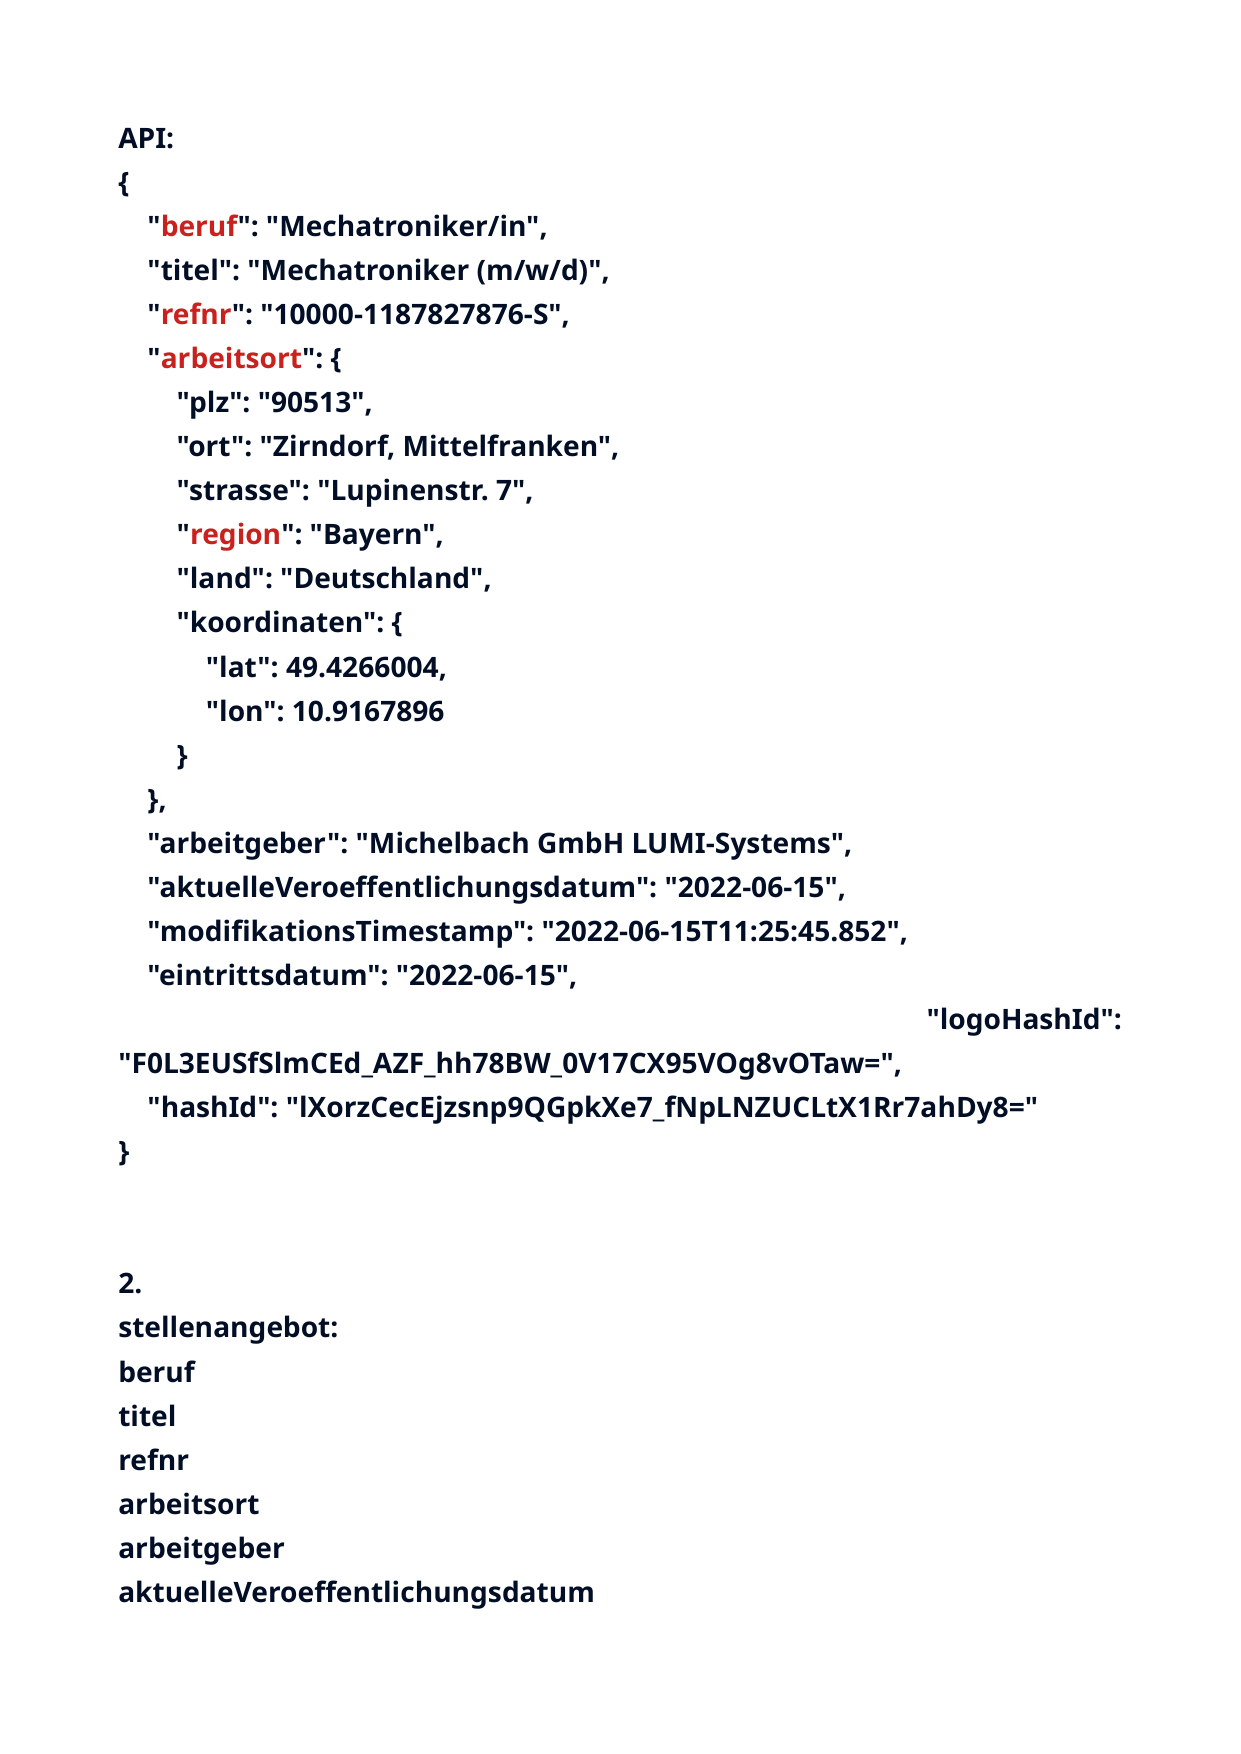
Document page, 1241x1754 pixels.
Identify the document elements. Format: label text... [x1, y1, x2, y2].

text "hashId": "lXorzCecEjzsnp9QGpkXe7_fNpLNZUCLtX1Rr7ahDy8=" [118, 1087, 1122, 1126]
text "ort": "Zirndorf, Mittelfranken", [118, 427, 1122, 465]
text "titel": "Mechatroniker (m/w/d)", [118, 250, 1122, 289]
text } [118, 1132, 1122, 1170]
text "eintrittsdatum": "2022-06-15", [118, 955, 1122, 994]
text "land": "Deutschland", [118, 559, 1122, 597]
text arbeitsort [118, 1484, 1122, 1522]
text aktuelleVeroeffentlichungsdatum [118, 1572, 1122, 1611]
text "arbeitgeber": "Michelbach GmbH LUMI-Systems", [118, 823, 1122, 861]
text arbeitgeber [118, 1528, 1122, 1566]
text "strasse": "Lupinenstr. 7", [118, 471, 1122, 509]
text 2. [118, 1264, 1122, 1302]
text } [118, 735, 1122, 773]
text titel [118, 1396, 1122, 1434]
text "koordinaten": { [118, 603, 1122, 641]
text "plz": "90513", [118, 382, 1122, 421]
text "arbeitsort": { [118, 338, 1122, 377]
text "region": "Bayern", [118, 515, 1122, 553]
text beruf [118, 1352, 1122, 1390]
text "refnr": "10000-1187827876-S", [118, 294, 1122, 333]
text refnr [118, 1440, 1122, 1478]
text "aktuelleVeroeffentlichungsdatum": "2022-06-15", [118, 867, 1122, 906]
text "lon": 10.9167896 [118, 691, 1122, 729]
text "beruf": "Mechatroniker/in", [118, 206, 1122, 244]
text "modifikationsTimestamp": "2022-06-15T11:25:45.852", [118, 911, 1122, 949]
text API: [118, 118, 1122, 156]
text { [118, 162, 1122, 201]
text "lat": 49.4266004, [118, 647, 1122, 685]
text stellenangebot: [118, 1308, 1122, 1346]
text "logoHashId": "F0L3EUSfSlmCEd_AZF_hh78BW_0V17CX95VOg8vOTaw=", [118, 999, 1122, 1082]
text }, [118, 779, 1122, 817]
